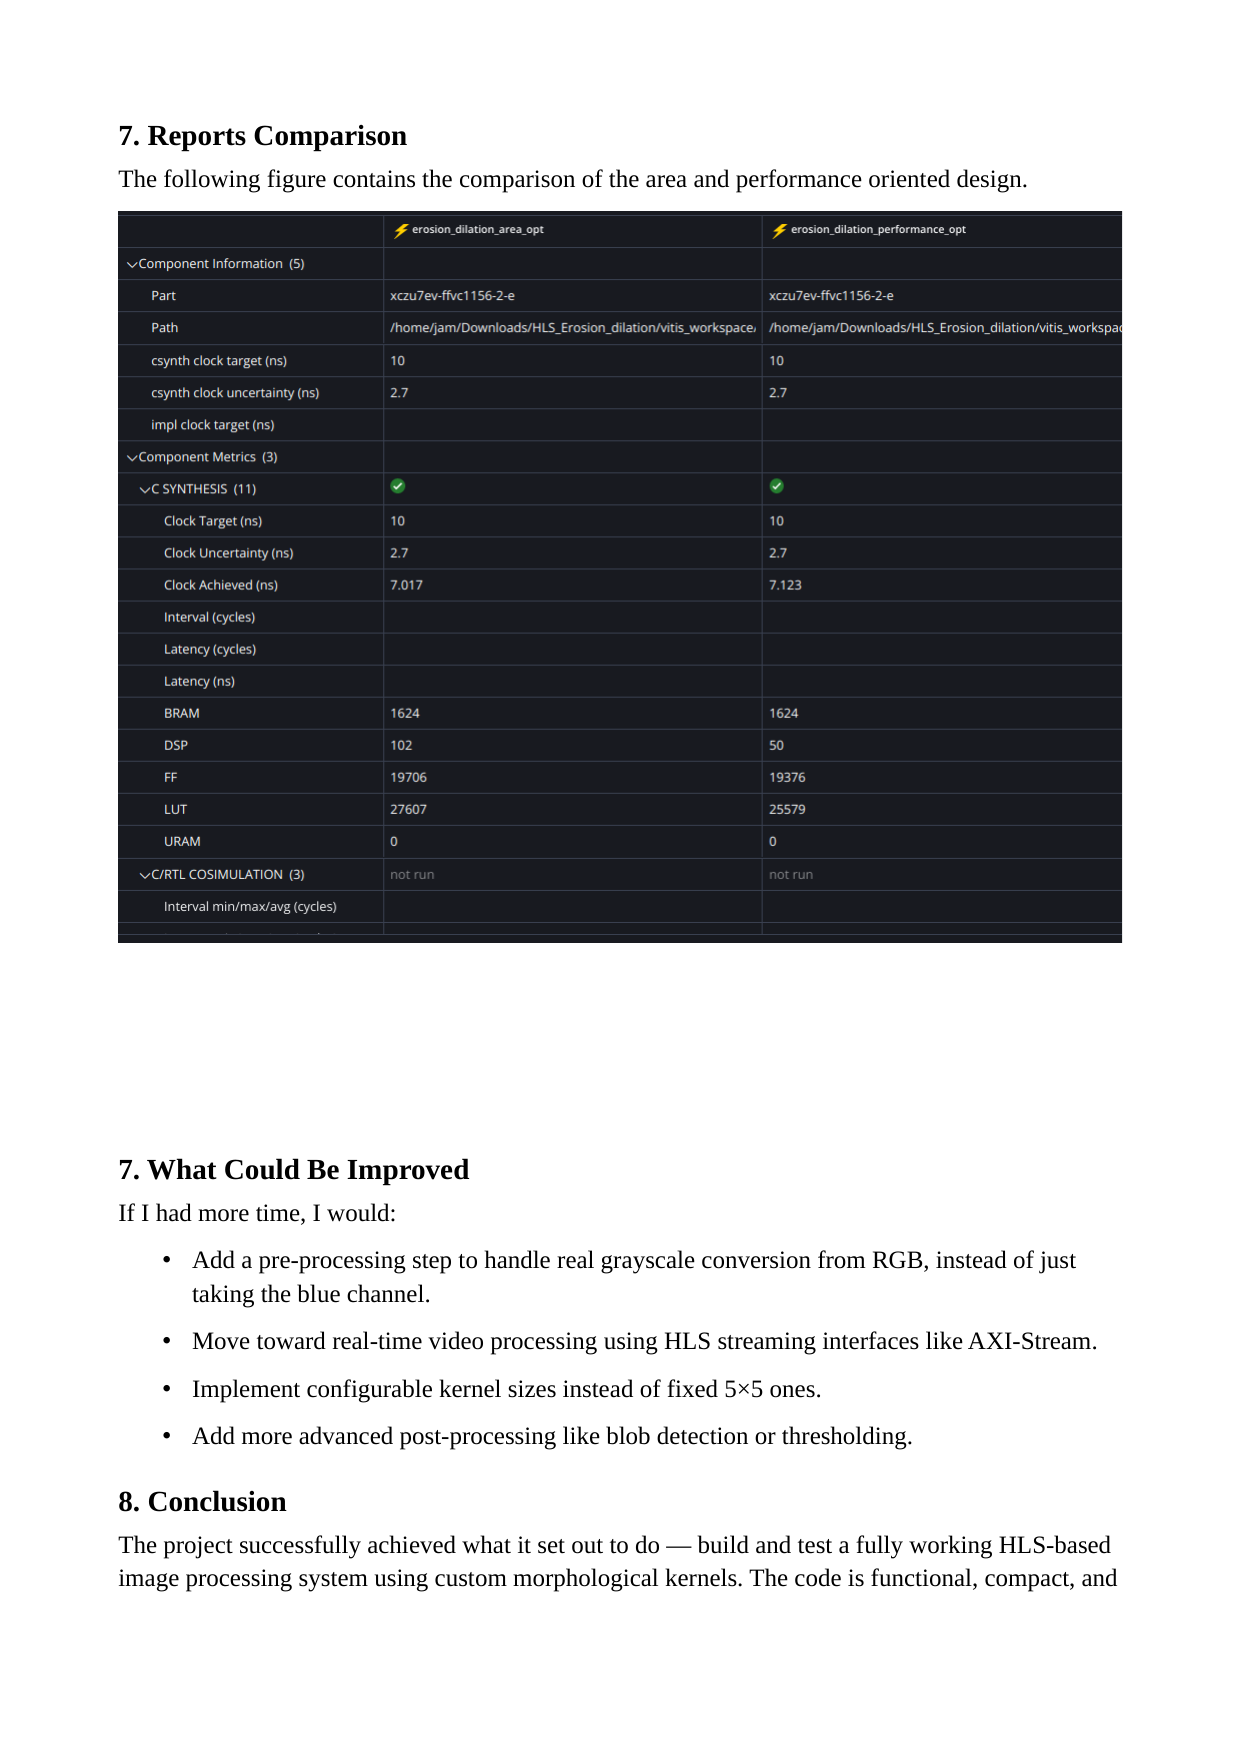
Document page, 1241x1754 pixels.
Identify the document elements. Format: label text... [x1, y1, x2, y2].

list Implement configurable kernel sizes instead of fixed 5×5 ones. [162, 1374, 1122, 1403]
text If I had more time, I would: [118, 1198, 1122, 1227]
list Add more advanced post-processing like blob detection or thresholding. [162, 1421, 1122, 1450]
list Move toward real-time video processing using HLS streaming interfaces like AXI-Stream. [162, 1326, 1122, 1355]
list Add a pre-processing step to handle real grayscale conversion from RGB, instead of just taking the blue channel. [162, 1246, 1122, 1307]
picture [118, 211, 1123, 943]
text The following figure contains the comparison of the area and performance oriented design. [118, 164, 1122, 193]
text The project successfully achieved what it set out to do — build and test a fully working HLS-based image processing system using custom morphological kernels. The code is functional, compact, and [118, 1530, 1122, 1591]
subtitle 7. Reports Comparison [118, 118, 1122, 152]
subtitle 7. What Could Be Improved [118, 1152, 1122, 1186]
subtitle 8. Conclusion [118, 1484, 1122, 1517]
